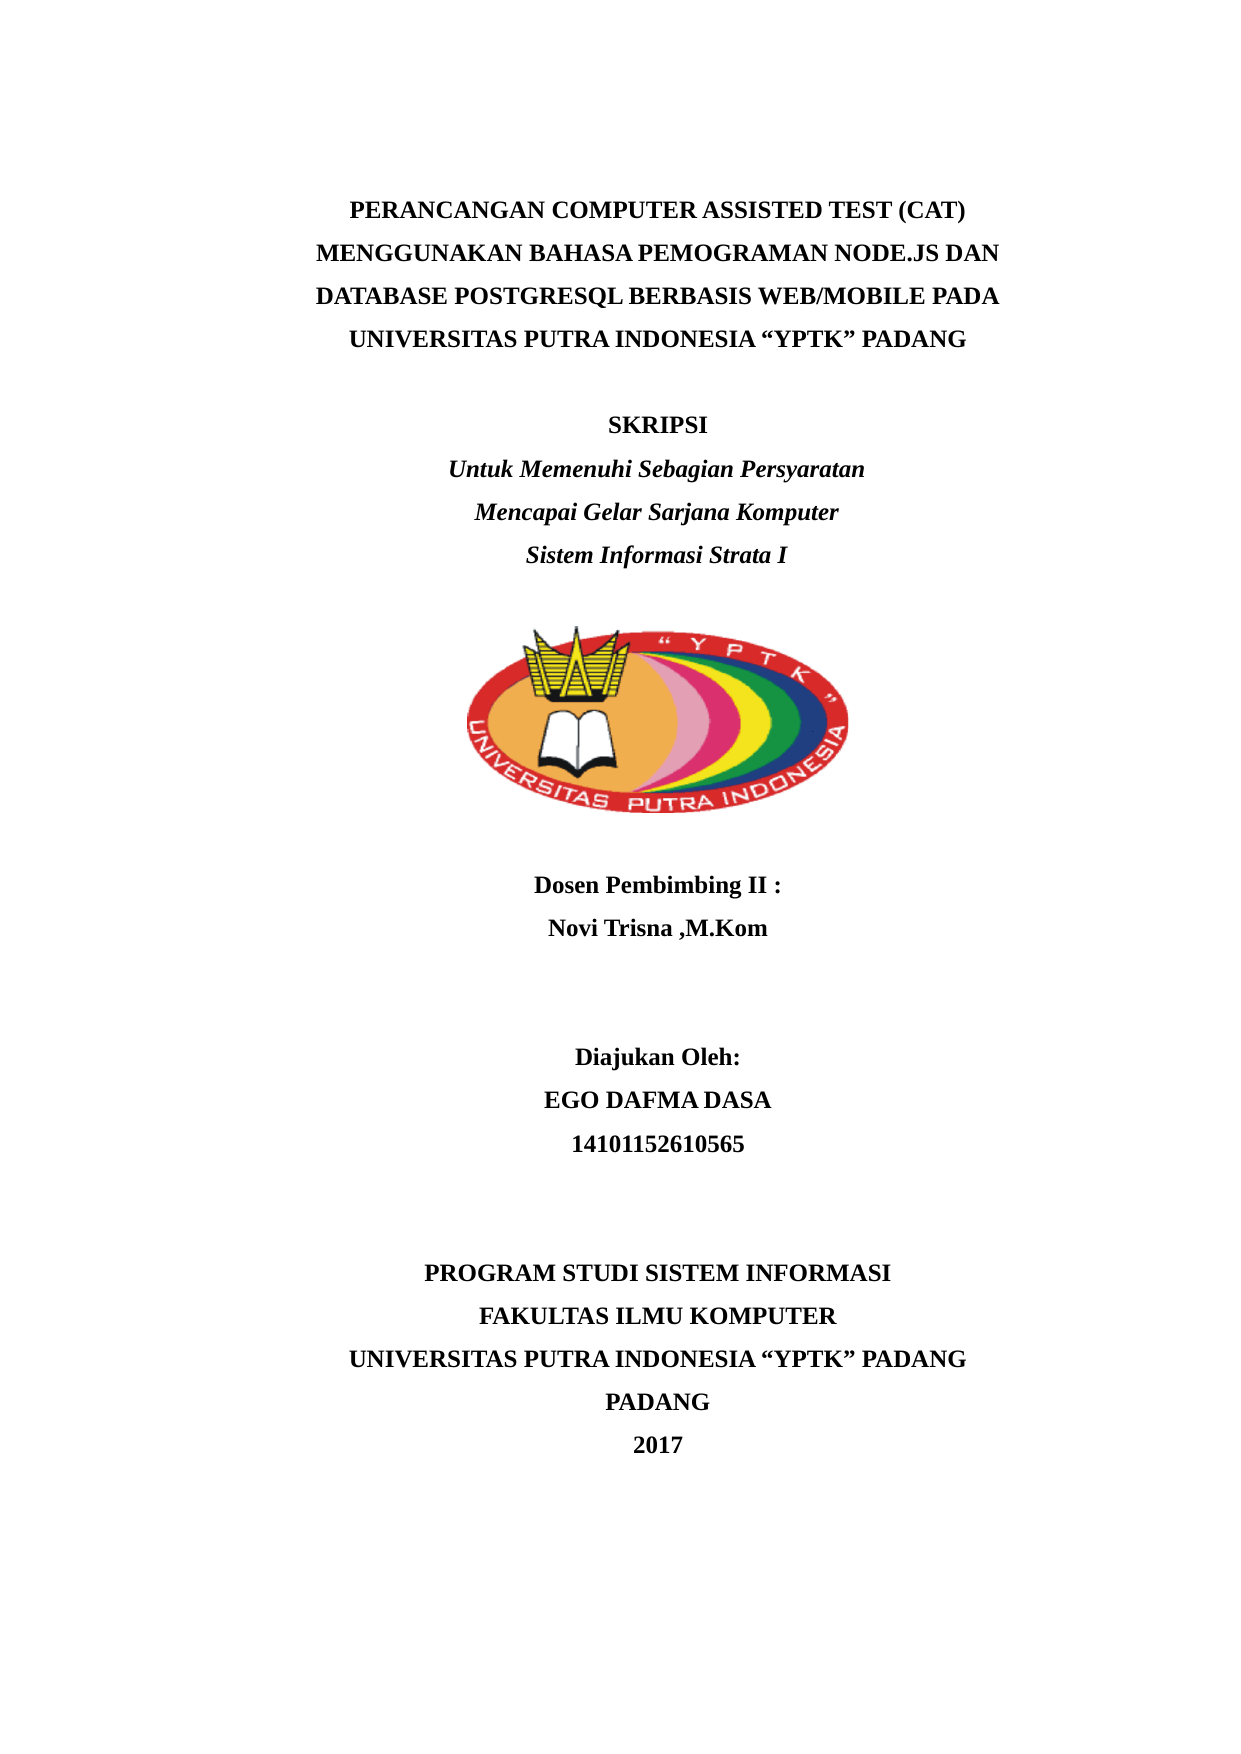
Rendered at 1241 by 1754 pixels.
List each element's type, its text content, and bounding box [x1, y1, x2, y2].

text FAKULTAS ILMU KOMPUTER [270, 1301, 1046, 1330]
text SKRIPSI [270, 411, 1046, 439]
text PADANG [270, 1387, 1046, 1416]
text EGO DAFMA DASA [270, 1086, 1046, 1114]
text 2017 [270, 1431, 1046, 1459]
picture [467, 626, 849, 813]
text Dosen Pembimbing II : [270, 870, 1046, 899]
text PERANCANGAN COMPUTER ASSISTED TEST (CAT) [270, 195, 1046, 224]
text UNIVERSITAS PUTRA INDONESIA “YPTK” PADANG [270, 1344, 1046, 1373]
text Mencapai Gelar Sarjana Komputer [270, 497, 1046, 526]
text PROGRAM STUDI SISTEM INFORMASI [270, 1258, 1046, 1287]
text Sistem Informasi Strata I [270, 540, 1046, 569]
text MENGGUNAKAN BAHASA PEMOGRAMAN NODE.JS DAN DATABASE POSTGRESQL BERBASIS WEB/MOBILE PADA UNIVERSITAS PUTRA INDONESIA “YPTK” PADANG [270, 238, 1046, 353]
text Novi Trisna ,M.Kom [270, 913, 1046, 942]
text Untuk Memenuhi Sebagian Persyaratan [270, 454, 1046, 482]
text 14101152610565 [270, 1129, 1046, 1157]
text Diajukan Oleh: [270, 1042, 1046, 1071]
